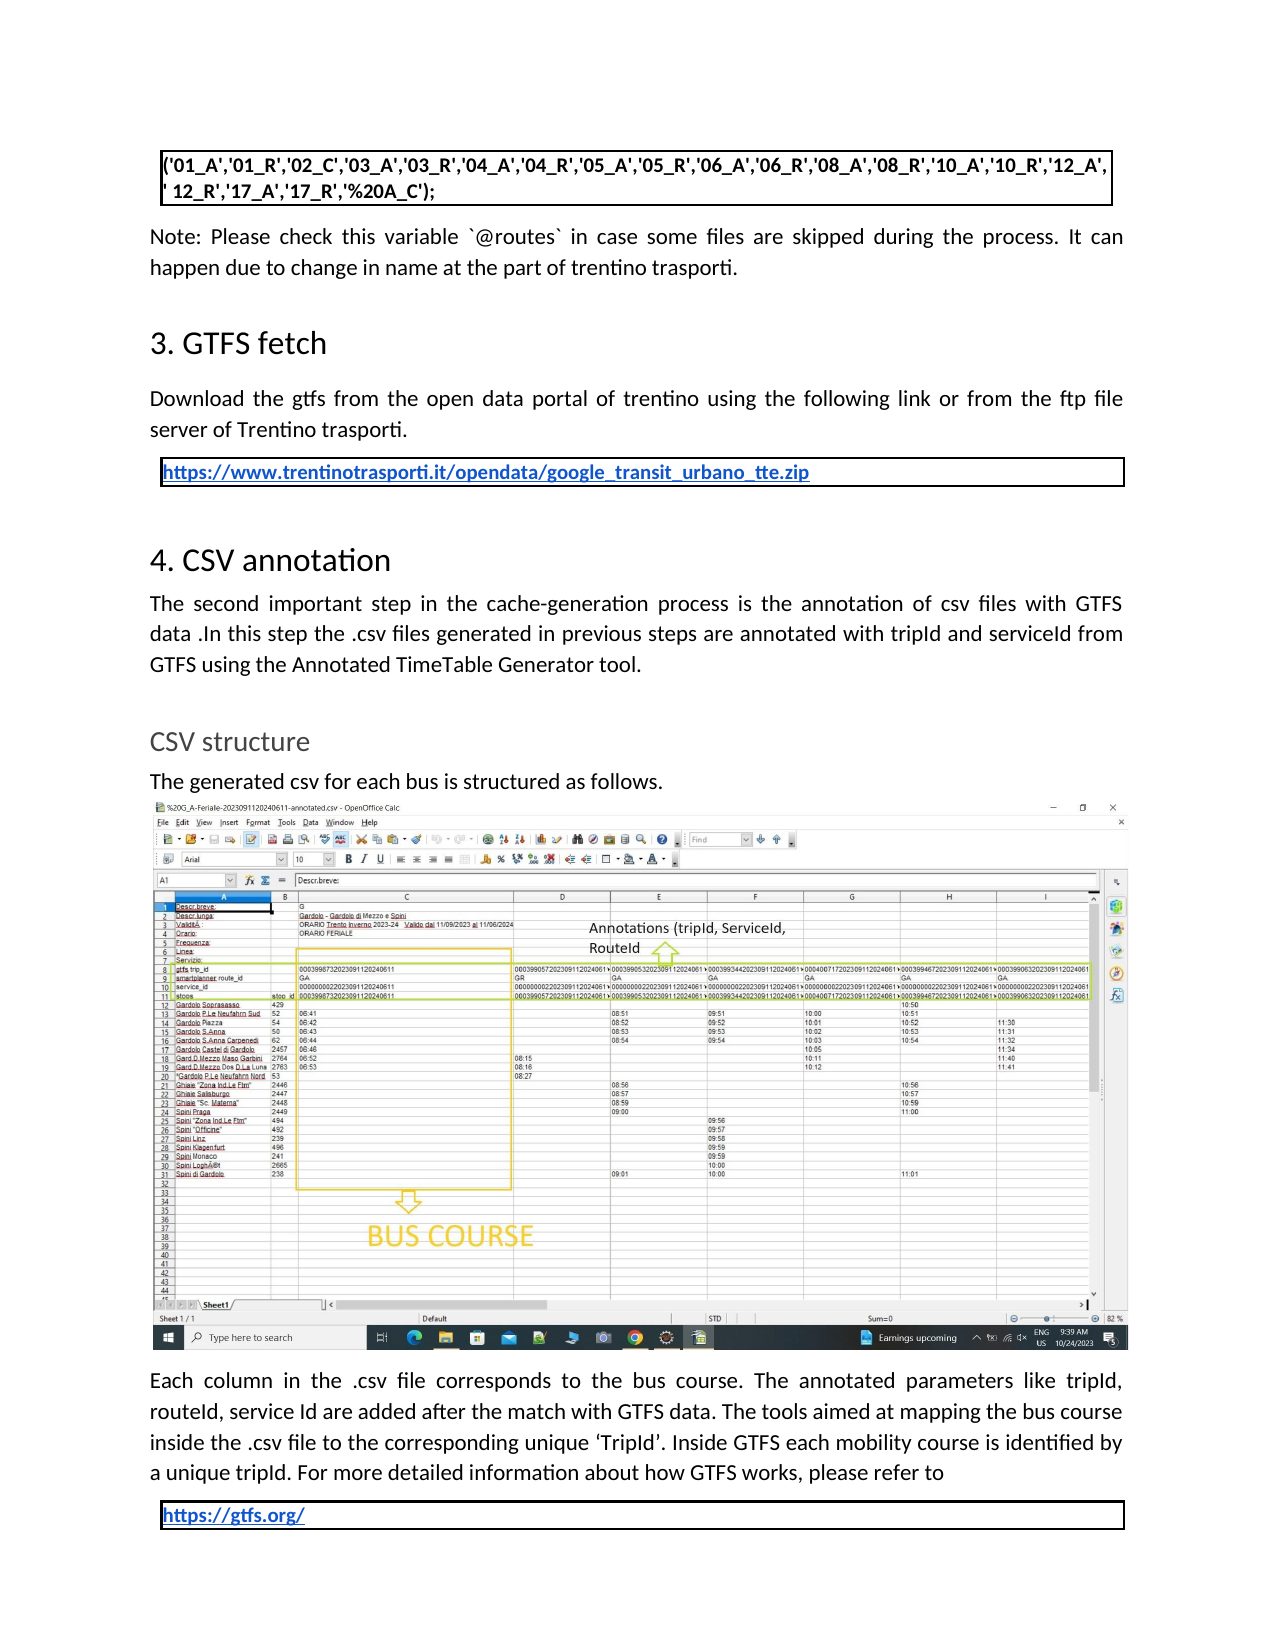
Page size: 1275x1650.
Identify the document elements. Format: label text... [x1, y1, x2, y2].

text Download the gtfs from the open data portal of trentino using the following link or from the ftp file server of Trentino trasporti. [149, 384, 1125, 443]
subtitle 3. GTFS fetch [149, 322, 1125, 362]
text https://gtfs.org/ [163, 1503, 1123, 1528]
text Each column in the .csv file corresponds to the bus course. The annotated parameters like tripId, routeId, service Id are added after the match with GTFS data. The tools aimed at mapping the bus course inside the .csv file to the corresponding unique ‘TripId’. Inside GTFS each mobility course is identified by a unique tripId. For more detailed information about how GTFS works, please refer to [149, 1366, 1125, 1486]
text Note: Please check this variable `@routes` in case some files are skipped during the process. It can happen due to change in name at the part of trentino trasporti. [149, 222, 1125, 281]
text The generated csv for each bus is structured as follows. [149, 767, 1125, 796]
text https://www.trentinotrasporti.it/opendata/google_transit_urbano_tte.zip [163, 459, 1123, 485]
subtitle 4. CSV annotation [149, 538, 1125, 579]
text ('01_A','01_R','02_C','03_A','03_R','04_A','04_R','05_A','05_R','06_A','06_R','08_A','08_R','10_A','10_R','12_A',' 12_R','17_A','17_R','%20A_C'); [163, 152, 1111, 204]
subtitle CSV structure [149, 723, 1125, 759]
text The second important step in the cache-generation process is the annotation of csv files with GTFS data .In this step the .csv files generated in previous steps are annotated with tripId and serviceId from GTFS using the Annotated TimeTable Generator tool. [149, 589, 1125, 678]
picture [153, 801, 1129, 1350]
